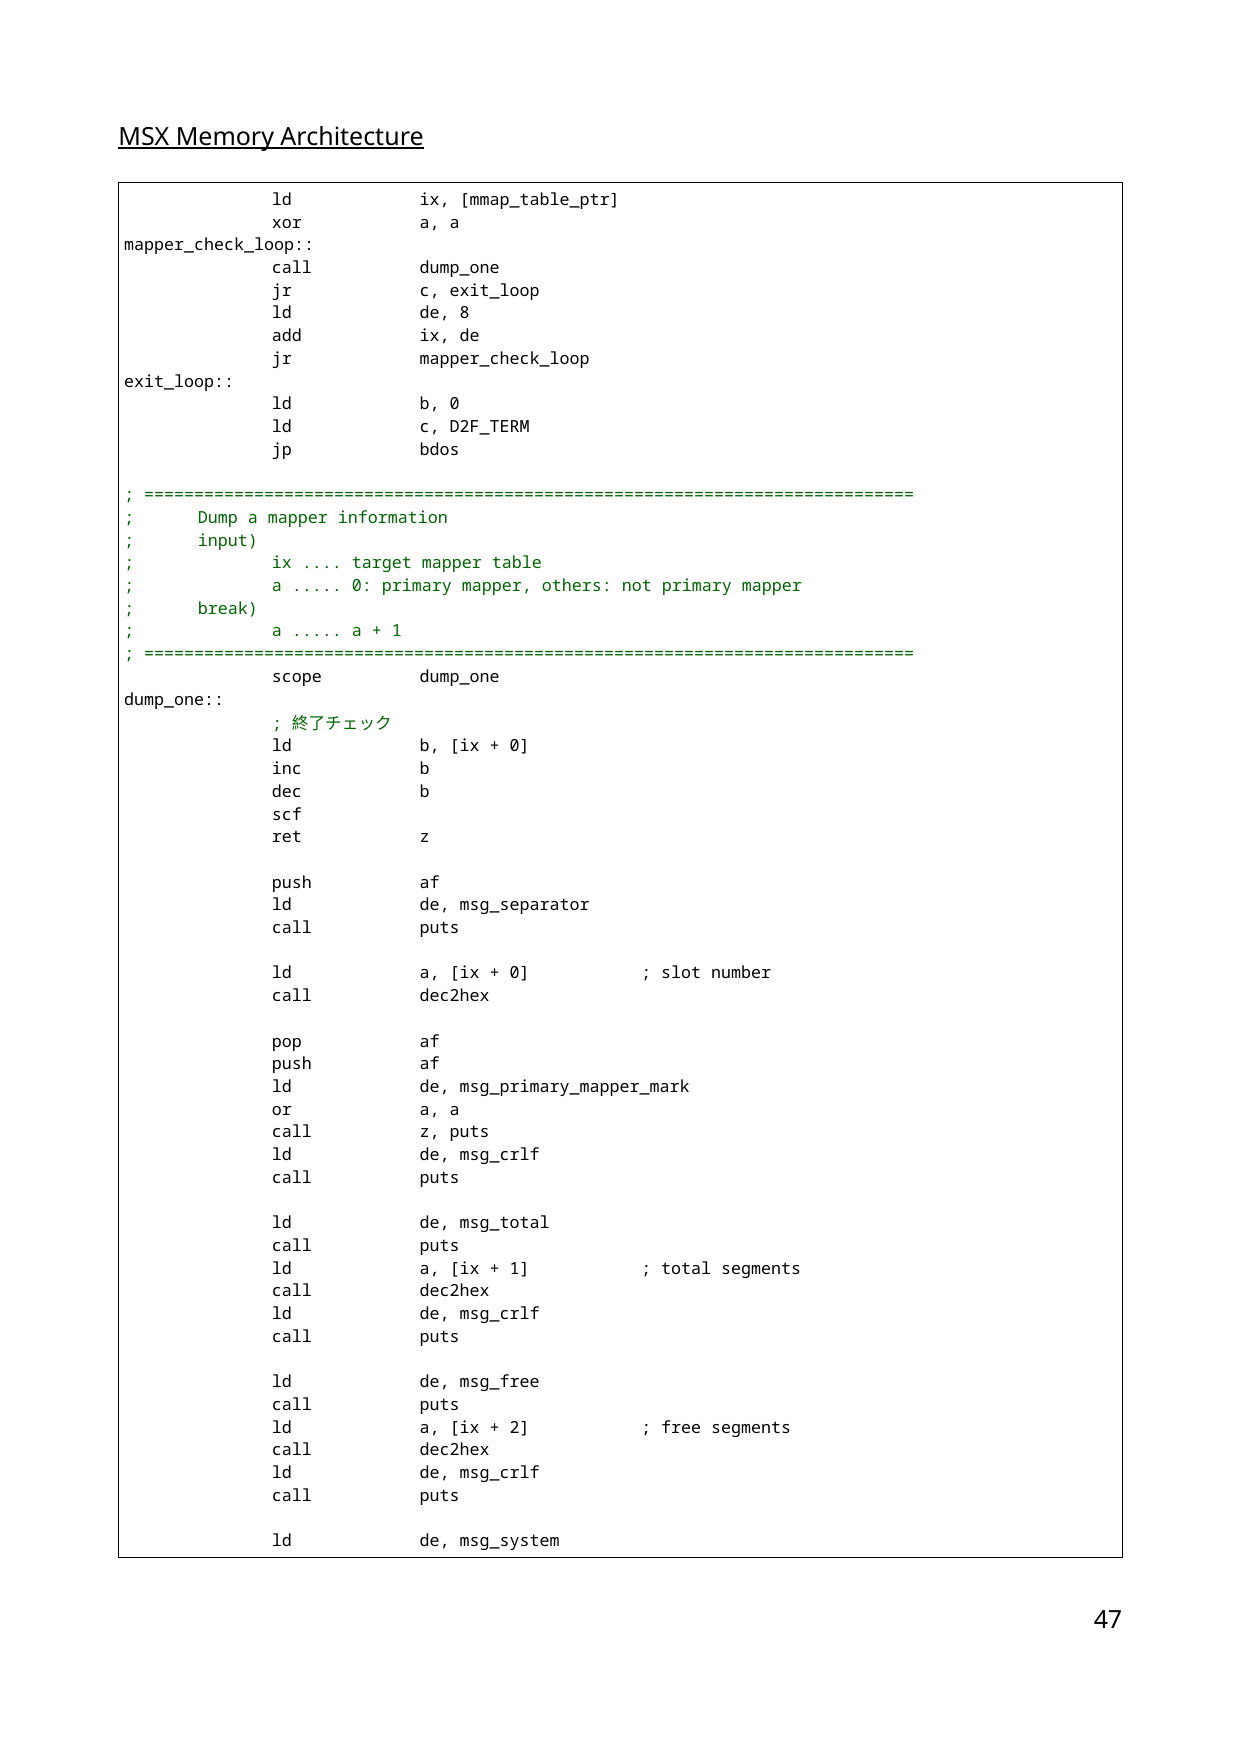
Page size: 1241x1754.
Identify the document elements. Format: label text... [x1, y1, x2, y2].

table_header ld ix, [mmap_table_ptr] xor a, a mapper_check_loop:: call dump_one jr c, exit_loop ld de, 8 add ix, de jr mapper_check_loop exit_loop:: ld b, 0 ld c, D2F_TERM jp bdos ; ============================================================================= ; Dump a mapper information ; input) ; ix .... target mapper table ; a ..... 0: primary mapper, others: not primary mapper ; break) ; a ..... a + 1 ; ============================================================================= scope dump_one dump_one:: ; 終了チェック ld b, [ix + 0] inc b dec b scf ret z push af ld de, msg_separator call puts ld a, [ix + 0] ; slot number call dec2hex pop af push af ld de, msg_primary_mapper_mark or a, a call z, puts ld de, msg_crlf call puts ld de, msg_total call puts ld a, [ix + 1] ; total segments call dec2hex ld de, msg_crlf call puts ld de, msg_free call puts ld a, [ix + 2] ; free segments call dec2hex ld de, msg_crlf call puts ld de, msg_system [119, 183, 1122, 1557]
